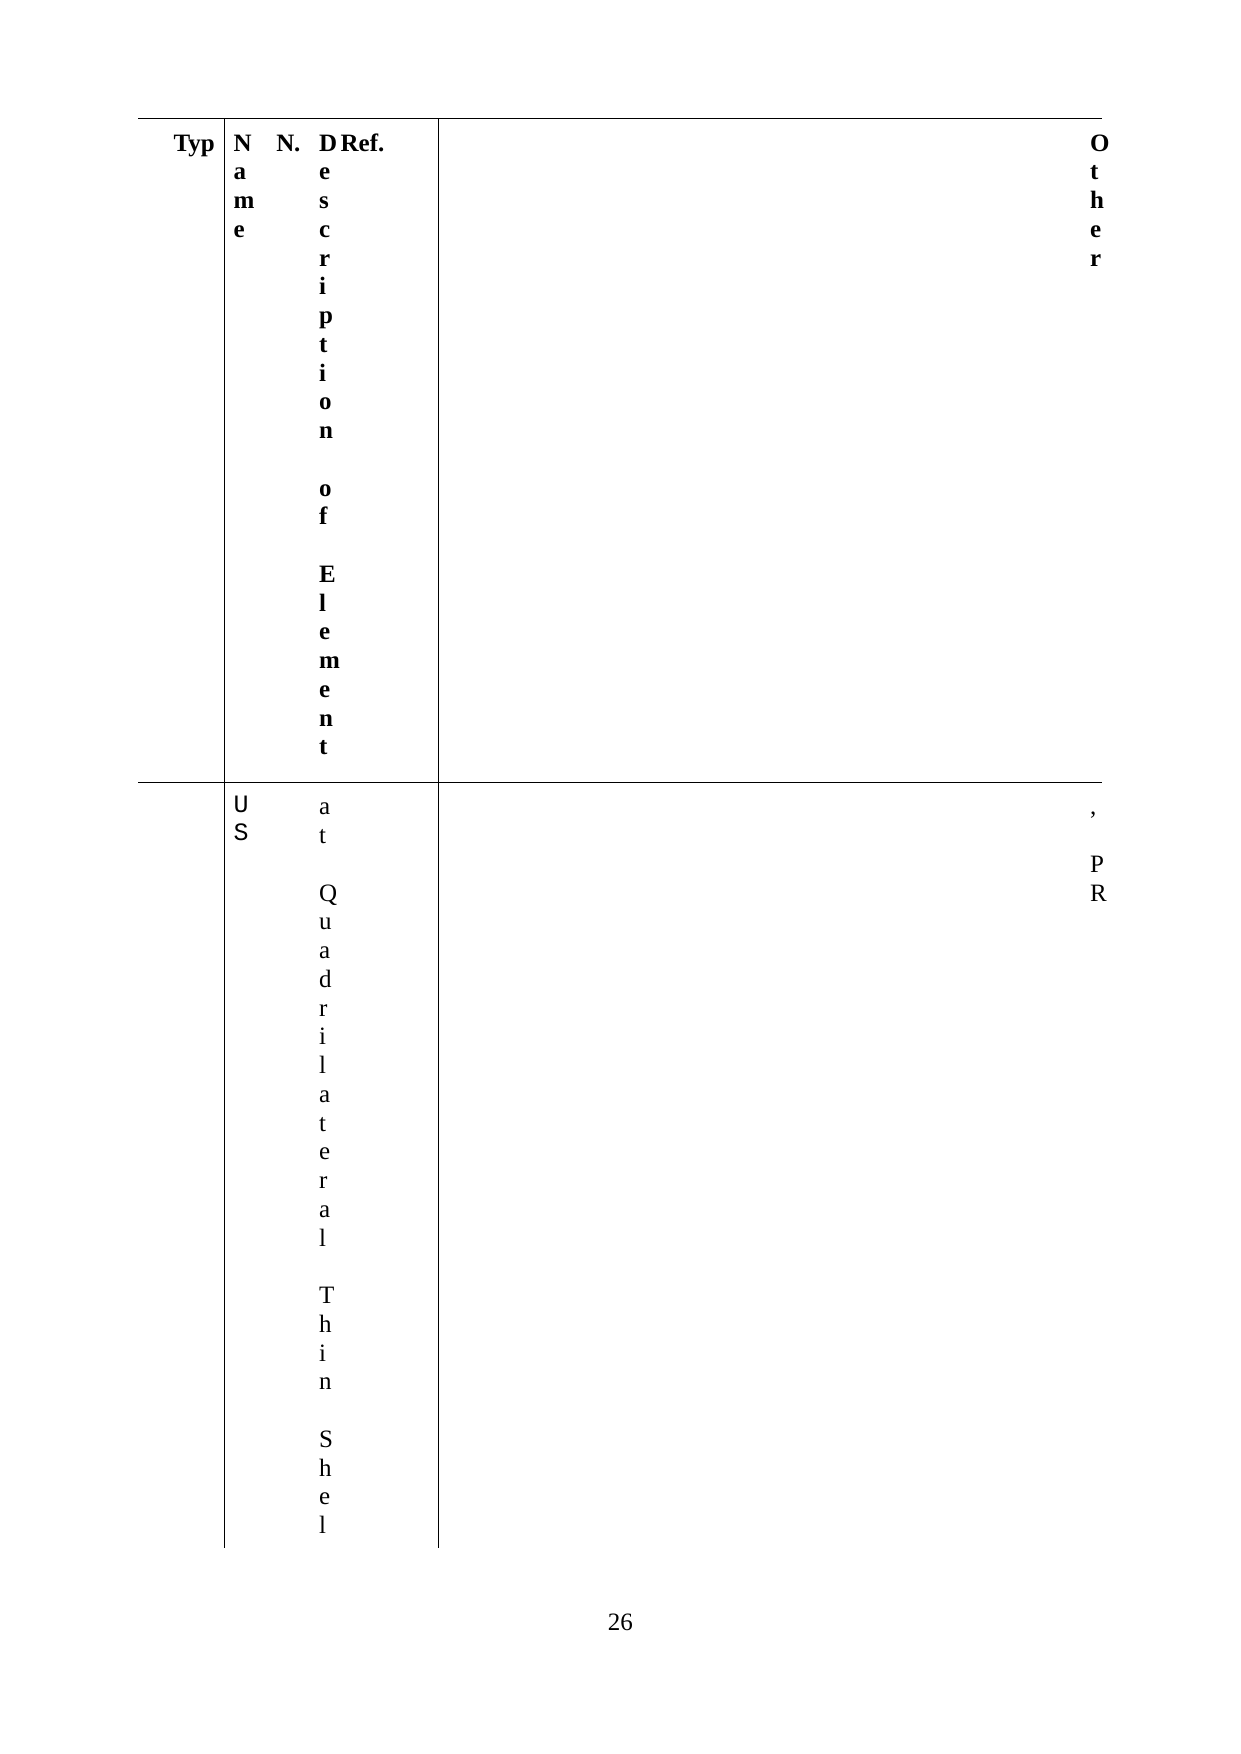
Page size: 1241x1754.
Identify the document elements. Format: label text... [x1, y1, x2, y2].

table_header Other [1081, 119, 1102, 782]
table_cell [567, 783, 695, 1548]
table_header Ref. [331, 119, 438, 782]
table_cell [439, 783, 567, 1548]
table_header [439, 119, 567, 782]
table_cell Flat Quadrilateral Thin Shell [310, 783, 331, 1548]
table_header N. [245, 119, 309, 782]
table_cell 4 [245, 783, 309, 1548]
table_header Name [225, 119, 245, 782]
table_cell [824, 783, 952, 1548]
table_cell [138, 783, 224, 1548]
table_cell PL, PR [1081, 783, 1102, 1548]
table_header [824, 119, 952, 782]
table_cell [952, 783, 1081, 1548]
table_header Typ [138, 119, 224, 782]
table_header [952, 119, 1081, 782]
table_header Description of Element [310, 119, 331, 782]
table_header [695, 119, 823, 782]
table_header [567, 119, 695, 782]
table_cell FQUS [225, 783, 245, 1548]
table_cell 4 [331, 783, 438, 1548]
table_cell [695, 783, 823, 1548]
